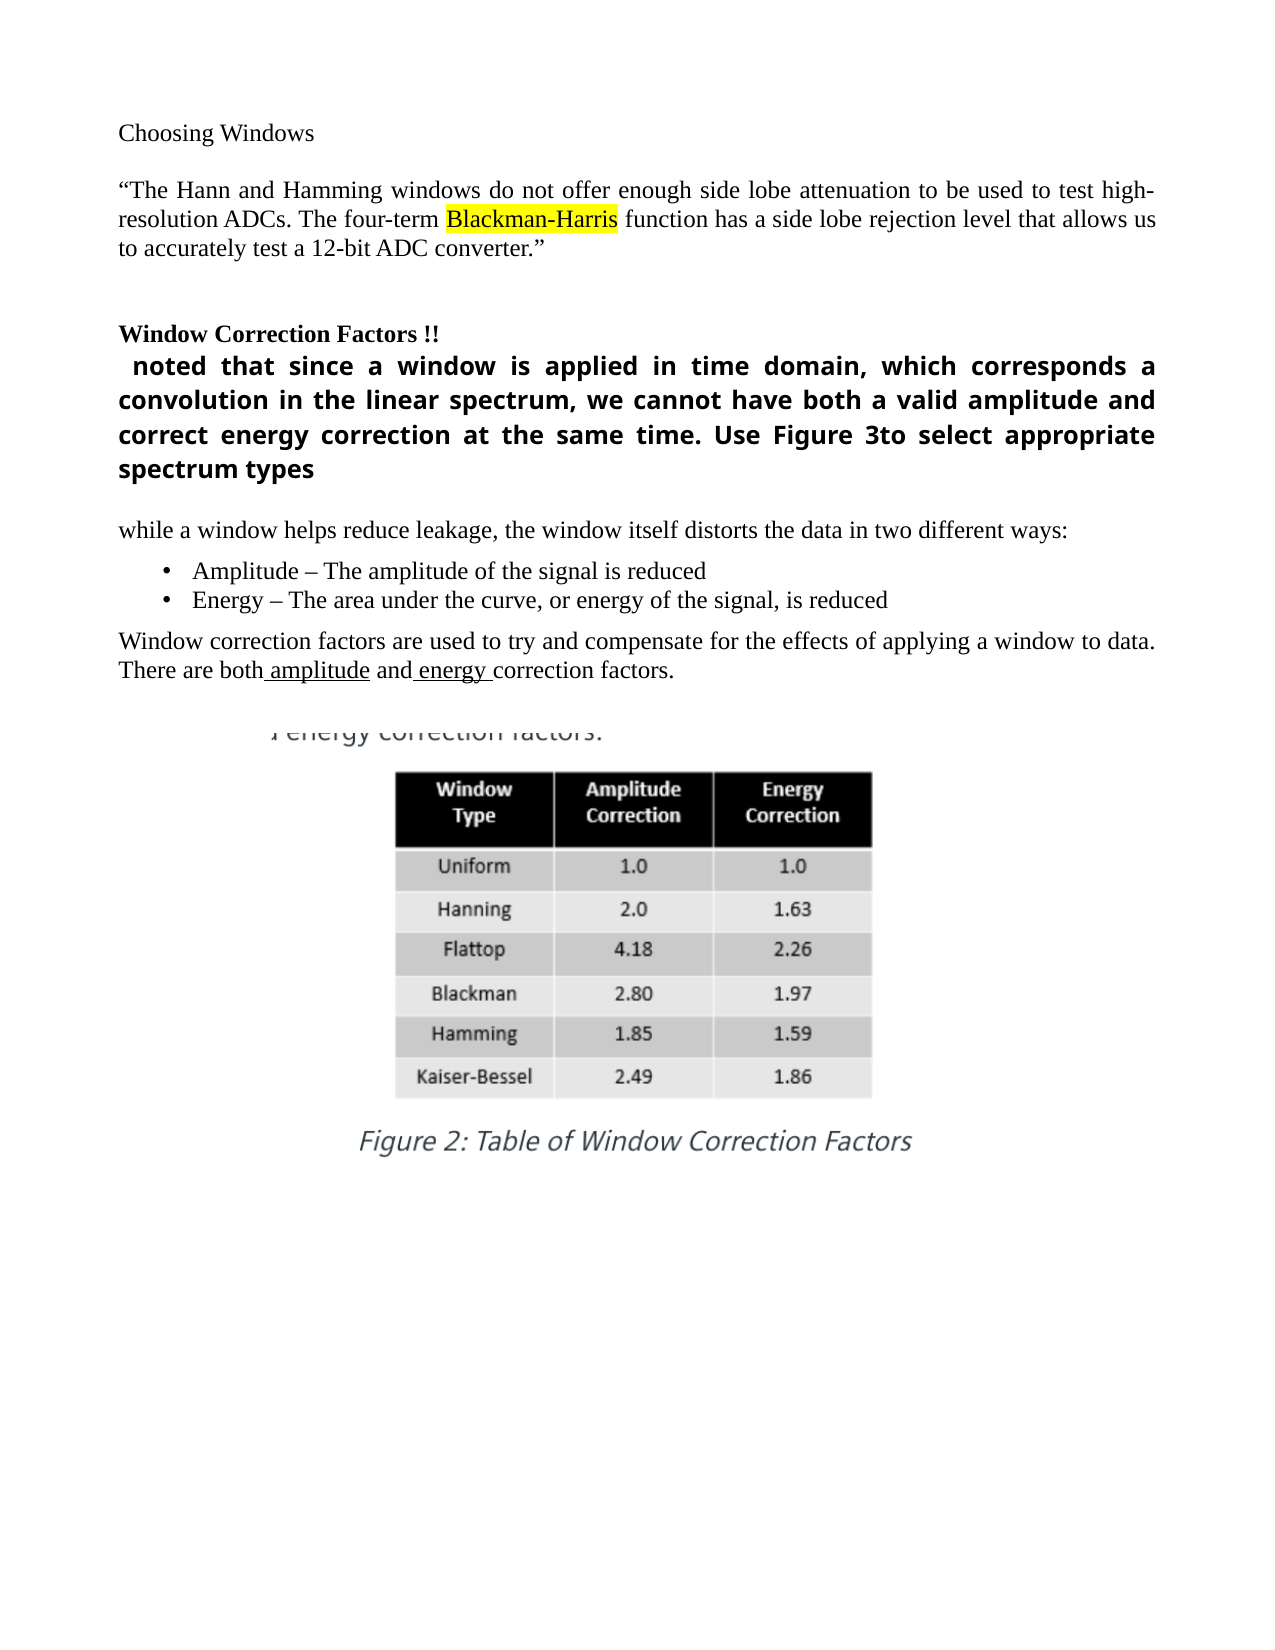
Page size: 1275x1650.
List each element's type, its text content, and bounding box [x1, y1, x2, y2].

picture [271, 733, 1004, 1167]
text Window Correction Factors !! [118, 319, 1157, 348]
list Amplitude – The amplitude of the signal is reduced [162, 556, 1157, 585]
text Choosing Windows [118, 118, 1157, 147]
list Energy – The area under the curve, or energy of the signal, is reduced [162, 585, 1157, 613]
text Window correction factors are used to try and compensate for the effects of applying a window to data. There are both amplitude and energy correction factors. [118, 626, 1157, 683]
text while a window helps reduce leakage, the window itself distorts the data in two different ways: [118, 515, 1157, 543]
text noted that since a window is applied in time domain, which corresponds a convolution in the linear spectrum, we cannot have both a valid amplitude and correct energy correction at the same time. Use Figure 3to select appropriate spectrum types [118, 348, 1157, 486]
text “The Hann and Hamming windows do not offer enough side lobe attenuation to be used to test high-resolution ADCs. The four-term Blackman-Harris function has a side lobe rejection level that allows us to accurately test a 12-bit ADC converter.” [118, 176, 1157, 262]
